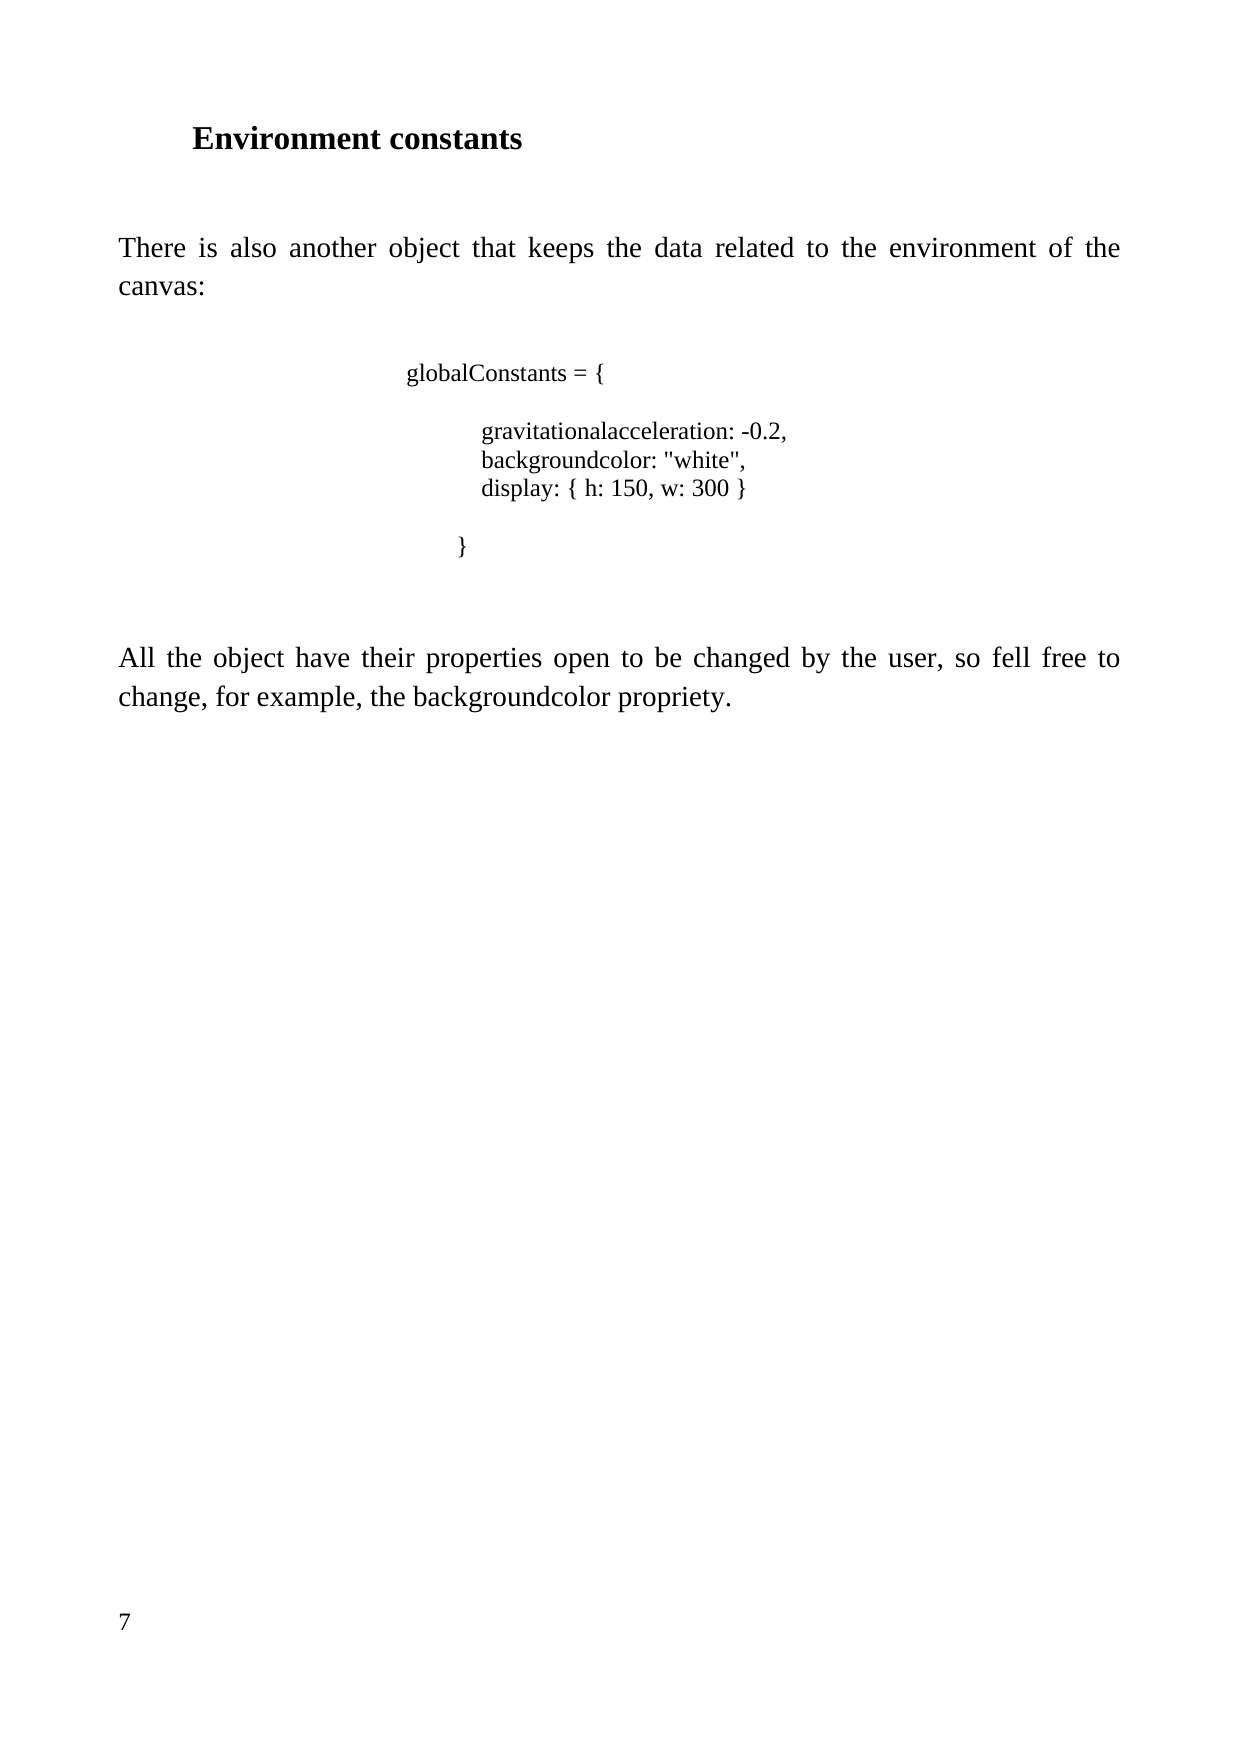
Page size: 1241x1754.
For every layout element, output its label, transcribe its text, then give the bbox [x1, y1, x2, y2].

text There is also another object that keeps the data related to the environment of the canvas: [118, 230, 1122, 302]
text Environment constants [118, 118, 1122, 156]
text All the object have their properties open to be changed by the user, so fell free to change, for example, the backgroundcolor propriety. [118, 640, 1122, 712]
